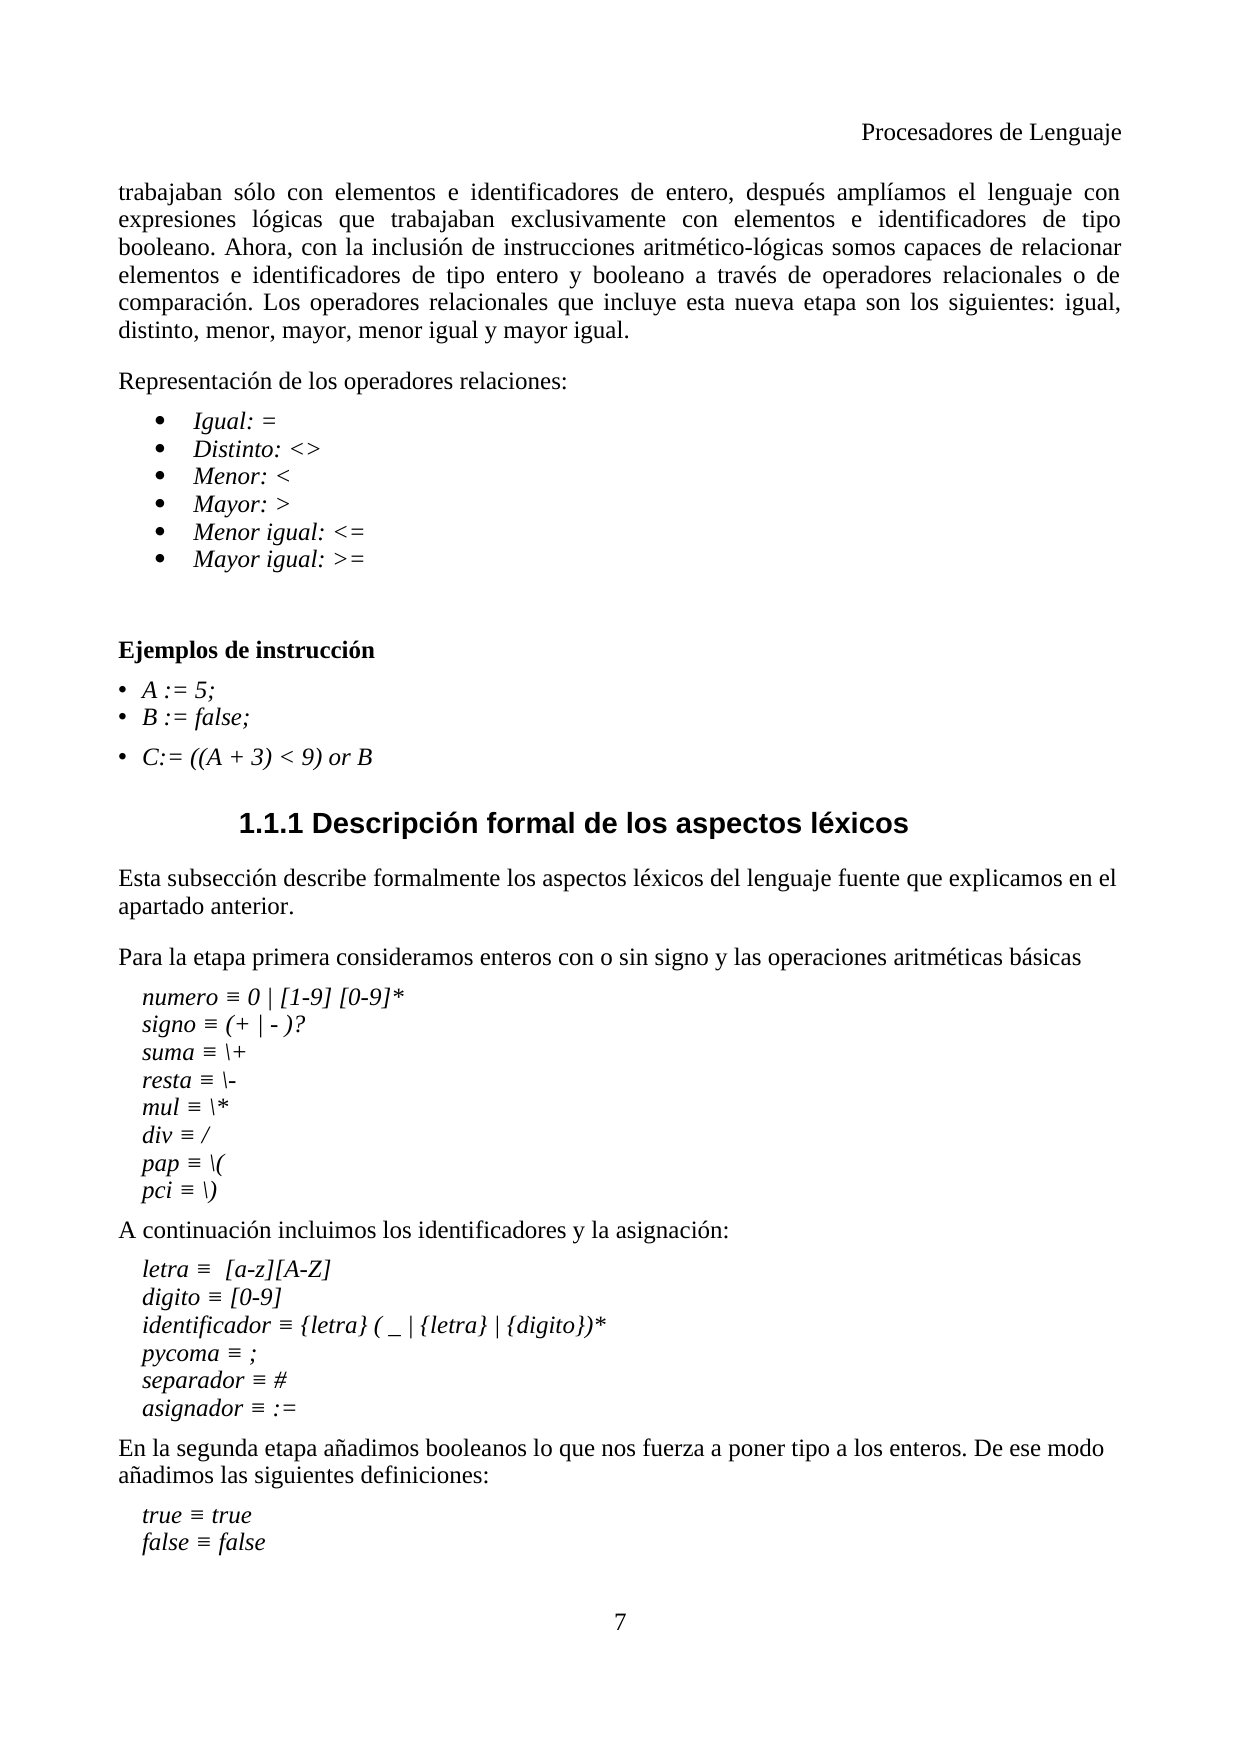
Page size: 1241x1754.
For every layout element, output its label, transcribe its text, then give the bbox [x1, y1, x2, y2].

list Igual: = [156, 407, 1122, 435]
list B := false; [118, 703, 1122, 731]
text En la segunda etapa añadimos booleanos lo que nos fuerza a poner tipo a los enteros. De ese modo añadimos las siguientes definiciones: [118, 1434, 1122, 1489]
list Mayor igual: >= [156, 546, 1122, 573]
list Menor igual: <= [156, 518, 1122, 546]
text Esta subsección describe formalmente los aspectos léxicos del lenguaje fuente que explicamos en el apartado anterior. [118, 864, 1122, 920]
text Ejemplos de instrucción [118, 636, 1122, 664]
list numero ≡ 0 | [1-9] [0-9]* [118, 983, 1122, 1010]
text Para la etapa primera consideramos enteros con o sin signo y las operaciones aritméticas básicas [118, 943, 1122, 971]
list C:= ((A + 3) < 9) or B [118, 743, 1122, 771]
list A := 5; [118, 676, 1122, 703]
list Distinto: <> [156, 435, 1122, 462]
list resta ≡ \- [118, 1066, 1122, 1093]
list Mayor: > [156, 490, 1122, 518]
subtitle Descripción formal de los aspectos léxicos [231, 807, 1122, 840]
list div ≡ / [118, 1121, 1122, 1149]
text trabajaban sólo con elementos e identificadores de entero, después amplíamos el lenguaje con expresiones lógicas que trabajaban exclusivamente con elementos e identificadores de tipo booleano. Ahora, con la inclusión de instrucciones aritmético-lógicas somos capaces de relacionar elementos e identificadores de tipo entero y booleano a través de operadores relacionales o de comparación. Los operadores relacionales que incluye esta nueva etapa son los siguientes: igual, distinto, menor, mayor, menor igual y mayor igual. [118, 178, 1122, 344]
list separador ≡ # [118, 1366, 1122, 1394]
list letra ≡ [a-z][A-Z] [118, 1256, 1122, 1283]
list pycoma ≡ ; [118, 1339, 1122, 1366]
list true ≡ true [118, 1501, 1122, 1528]
list asignador ≡ := [118, 1394, 1122, 1422]
text Representación de los operadores relaciones: [118, 367, 1122, 395]
list false ≡ false [118, 1528, 1122, 1556]
list pap ≡ \( [118, 1149, 1122, 1177]
list suma ≡ \+ [118, 1038, 1122, 1066]
list mul ≡ \* [118, 1093, 1122, 1121]
list pci ≡ \) [118, 1177, 1122, 1204]
text A continuación incluimos los identificadores y la asignación: [118, 1216, 1122, 1244]
list signo ≡ (+ | - )? [118, 1010, 1122, 1038]
list Menor: < [156, 462, 1122, 490]
list identificador ≡ {letra} ( _ | {letra} | {digito})* [118, 1311, 1122, 1339]
list digito ≡ [0-9] [118, 1283, 1122, 1311]
